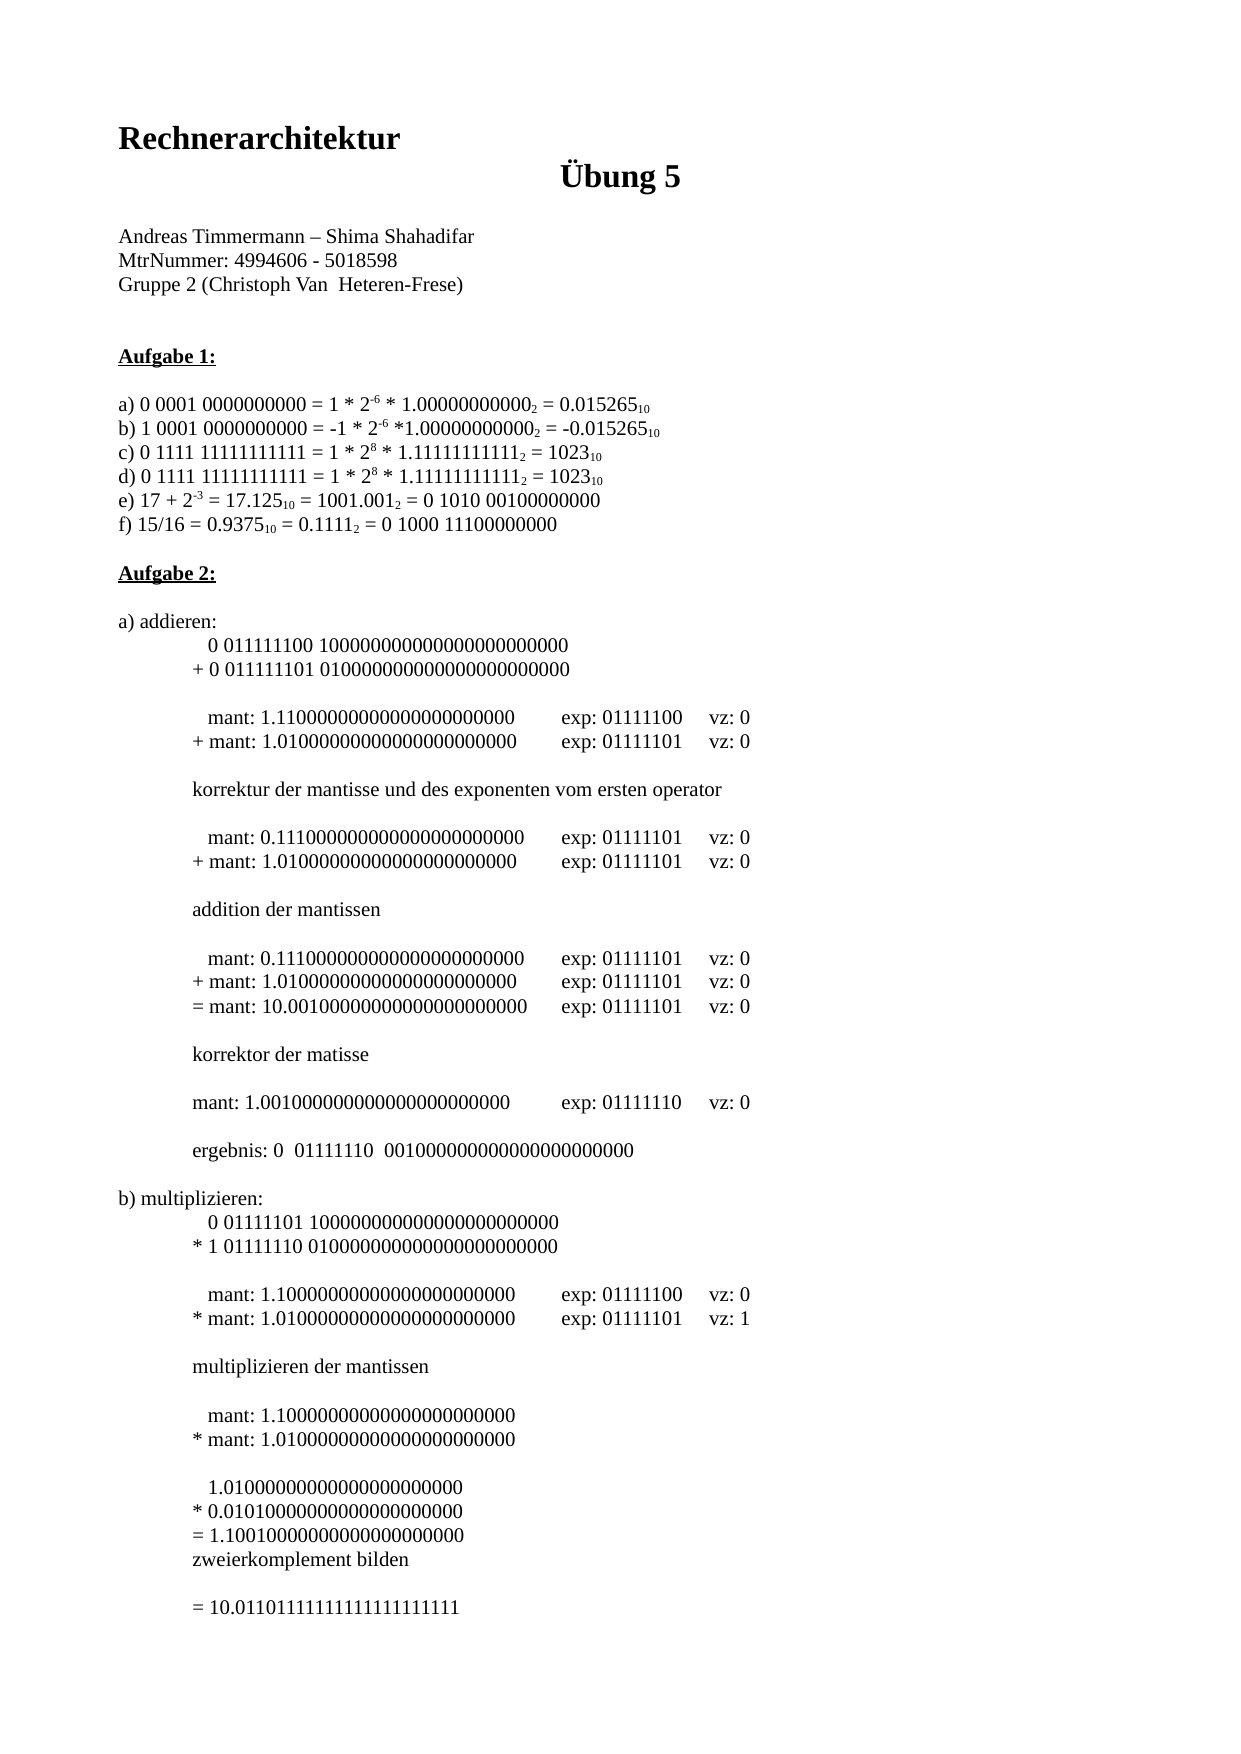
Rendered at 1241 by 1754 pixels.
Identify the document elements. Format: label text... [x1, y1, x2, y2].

text + mant: 1.01000000000000000000000 exp: 01111101 vz: 0 [118, 849, 1122, 873]
text e) 17 + 2-3 = 17.12510 = 1001.0012 = 0 1010 00100000000 [118, 488, 1122, 512]
text mant: 1.10000000000000000000000 [118, 1403, 1122, 1427]
text Aufgabe 2: [118, 560, 1122, 584]
text Gruppe 2 (Christoph Van Heteren-Frese) [118, 272, 1122, 296]
text * mant: 1.01000000000000000000000 exp: 01111101 vz: 1 [118, 1306, 1122, 1330]
text + mant: 1.01000000000000000000000 exp: 01111101 vz: 0 [118, 969, 1122, 993]
text 0 01111101 100000000000000000000000 [118, 1210, 1122, 1234]
text * 1 01111110 010000000000000000000000 [118, 1234, 1122, 1258]
text zweierkomplement bilden [118, 1547, 1122, 1571]
text = 10.01101111111111111111111 [118, 1595, 1122, 1619]
text a) 0 0001 0000000000 = 1 * 2-6 * 1.000000000002 = 0.01526510 [118, 392, 1122, 416]
text + 0 011111101 010000000000000000000000 [118, 657, 1122, 681]
text mant: 1.10000000000000000000000 exp: 01111100 vz: 0 [118, 1282, 1122, 1306]
text = 1.10010000000000000000000 [118, 1523, 1122, 1547]
text multiplizieren der mantissen [118, 1354, 1122, 1378]
text d) 0 1111 11111111111 = 1 * 28 * 1.111111111112 = 102310 [118, 464, 1122, 488]
text 0 011111100 100000000000000000000000 [118, 633, 1122, 657]
text Übung 5 [118, 156, 1122, 195]
text 1.01000000000000000000000 [118, 1475, 1122, 1499]
text mant: 1.11000000000000000000000 exp: 01111100 vz: 0 [118, 705, 1122, 729]
text Andreas Timmermann – Shima Shahadifar [118, 223, 1122, 248]
text Rechnerarchitektur [118, 118, 1122, 156]
text f) 15/16 = 0.937510 = 0.11112 = 0 1000 11100000000 [118, 512, 1122, 536]
text mant: 1.001000000000000000000000 exp: 01111110 vz: 0 [118, 1090, 1122, 1114]
text b) multiplizieren: [118, 1186, 1122, 1210]
text * mant: 1.01000000000000000000000 [118, 1427, 1122, 1451]
text ergebnis: 0 01111110 001000000000000000000000 [118, 1138, 1122, 1162]
text mant: 0.111000000000000000000000 exp: 01111101 vz: 0 [118, 825, 1122, 849]
text korrektur der mantisse und des exponenten vom ersten operator [118, 777, 1122, 801]
text a) addieren: [118, 608, 1122, 633]
text MtrNummer: 4994606 - 5018598 [118, 248, 1122, 272]
text mant: 0.111000000000000000000000 exp: 01111101 vz: 0 [118, 945, 1122, 969]
text + mant: 1.01000000000000000000000 exp: 01111101 vz: 0 [118, 729, 1122, 753]
text addition der mantissen [118, 897, 1122, 921]
text c) 0 1111 11111111111 = 1 * 28 * 1.111111111112 = 102310 [118, 440, 1122, 464]
text * 0.01010000000000000000000 [118, 1499, 1122, 1523]
text korrektor der matisse [118, 1042, 1122, 1066]
text = mant: 10.00100000000000000000000 exp: 01111101 vz: 0 [118, 993, 1122, 1018]
text Aufgabe 1: [118, 344, 1122, 368]
text b) 1 0001 0000000000 = -1 * 2-6 *1.000000000002 = -0.01526510 [118, 416, 1122, 440]
